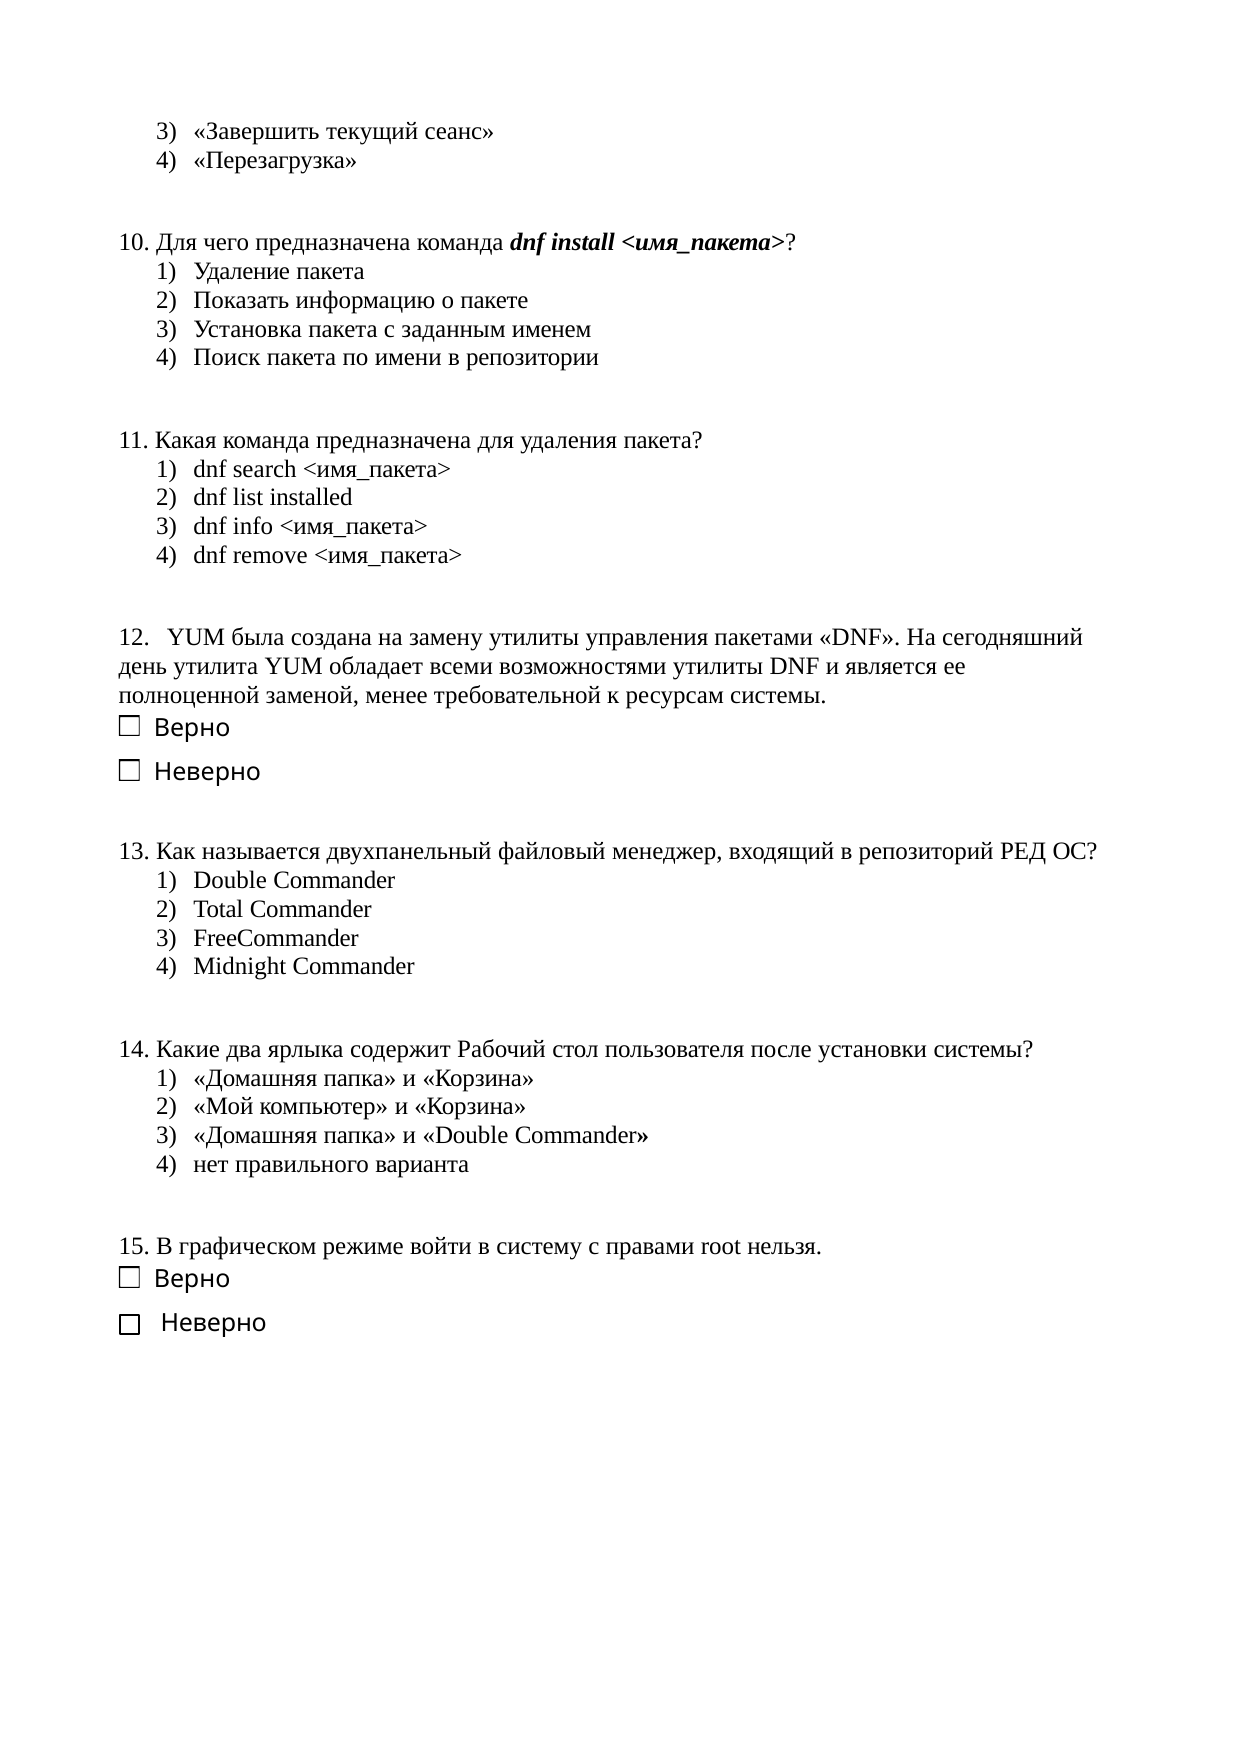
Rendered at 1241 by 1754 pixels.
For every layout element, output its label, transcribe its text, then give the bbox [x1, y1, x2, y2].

list dnf list installed [156, 482, 1180, 511]
text Верно [119, 709, 1180, 743]
list dnf search <имя_пакета> [156, 454, 1180, 482]
list «Мой компьютер» и «Корзина» [156, 1091, 1180, 1120]
list Какие два ярлыка содержит Рабочий стол пользователя после установки системы? [118, 1034, 1180, 1063]
list Для чего предназначена команда dnf install <имя_пакета>? [118, 227, 1180, 256]
list Какая команда предназначена для удаления пакета? [118, 425, 1180, 454]
picture [118, 715, 140, 736]
list «Перезагрузка» [156, 145, 1180, 174]
picture [118, 759, 140, 781]
text Неверно [160, 1305, 1180, 1339]
list «Завершить текущий сеанс» [156, 116, 1180, 145]
list В графическом режиме войти в систему с правами root нельзя. [118, 1231, 1180, 1260]
list «Домашняя папка» и «Double Commander» [156, 1120, 1180, 1149]
list Midnight Commander [156, 951, 1180, 980]
list Установка пакета с заданным именем [156, 314, 1180, 342]
list YUM была создана на замену утилиты управления пакетами «DNF». На сегодняшний день утилита YUM обладает всеми возможностями утилиты DNF и является ее полноценной заменой, менее требовательной к ресурсам системы. [118, 622, 1112, 709]
list Поиск пакета по имени в репозитории [156, 342, 1180, 371]
list нет правильного варианта [156, 1149, 1180, 1178]
list Total Commander [156, 894, 1180, 923]
list Показать информацию о пакете [156, 285, 1180, 314]
picture [118, 1266, 140, 1288]
list Удаление пакета [156, 256, 1180, 285]
list FreeCommander [156, 923, 1180, 951]
text Неверно [119, 753, 1180, 787]
list Double Commander [156, 865, 1180, 894]
list dnf remove <имя_пакета> [156, 540, 1180, 569]
list «Домашняя папка» и «Корзина» [156, 1063, 1180, 1091]
list dnf info <имя_пакета> [156, 511, 1180, 540]
text Верно [119, 1261, 1180, 1294]
list Как называется двухпанельный файловый менеджер, входящий в репозиторий РЕД ОС? [118, 836, 1180, 865]
